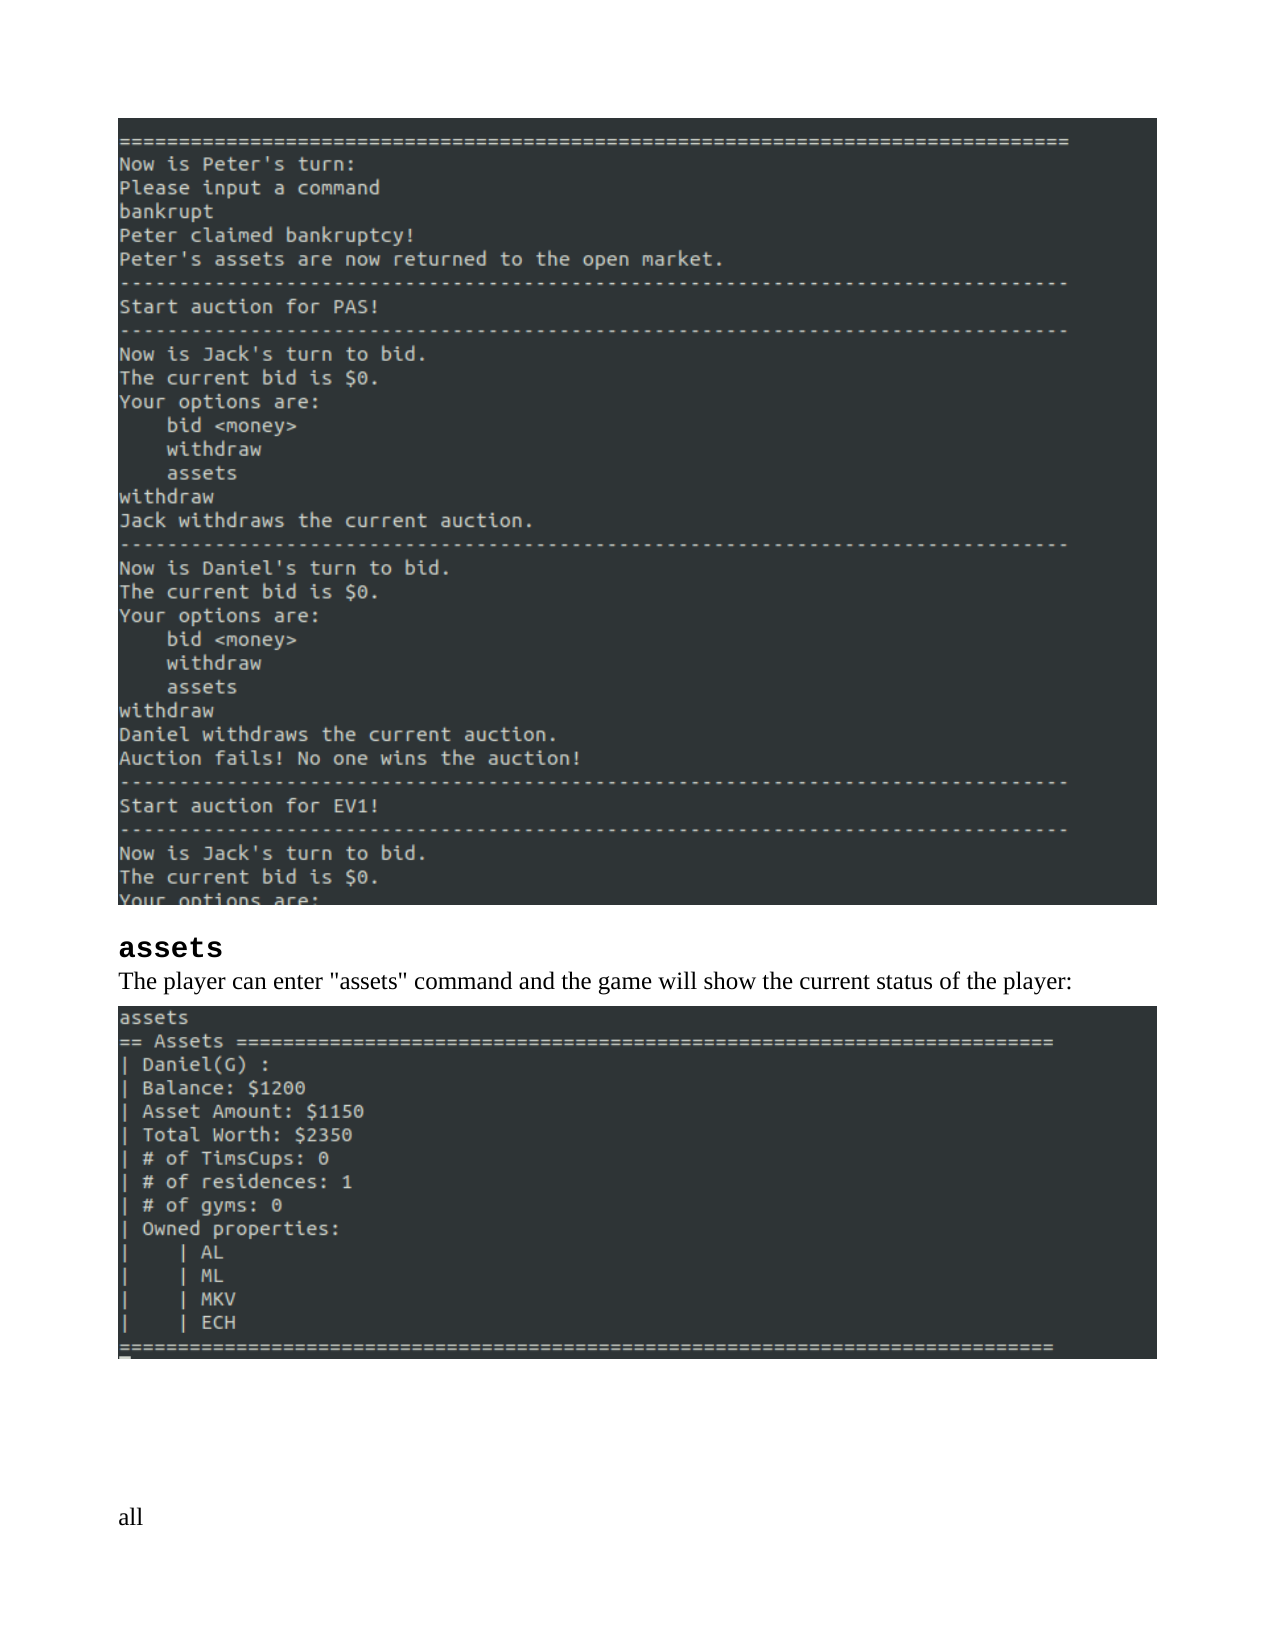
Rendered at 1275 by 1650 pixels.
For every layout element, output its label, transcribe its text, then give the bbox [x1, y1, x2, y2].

text The player can enter "assets" command and the game will show the current status of the player: [118, 966, 1157, 995]
text all [118, 1502, 1157, 1531]
picture [118, 118, 1157, 905]
picture [118, 1006, 1157, 1359]
text assets [118, 933, 1157, 966]
